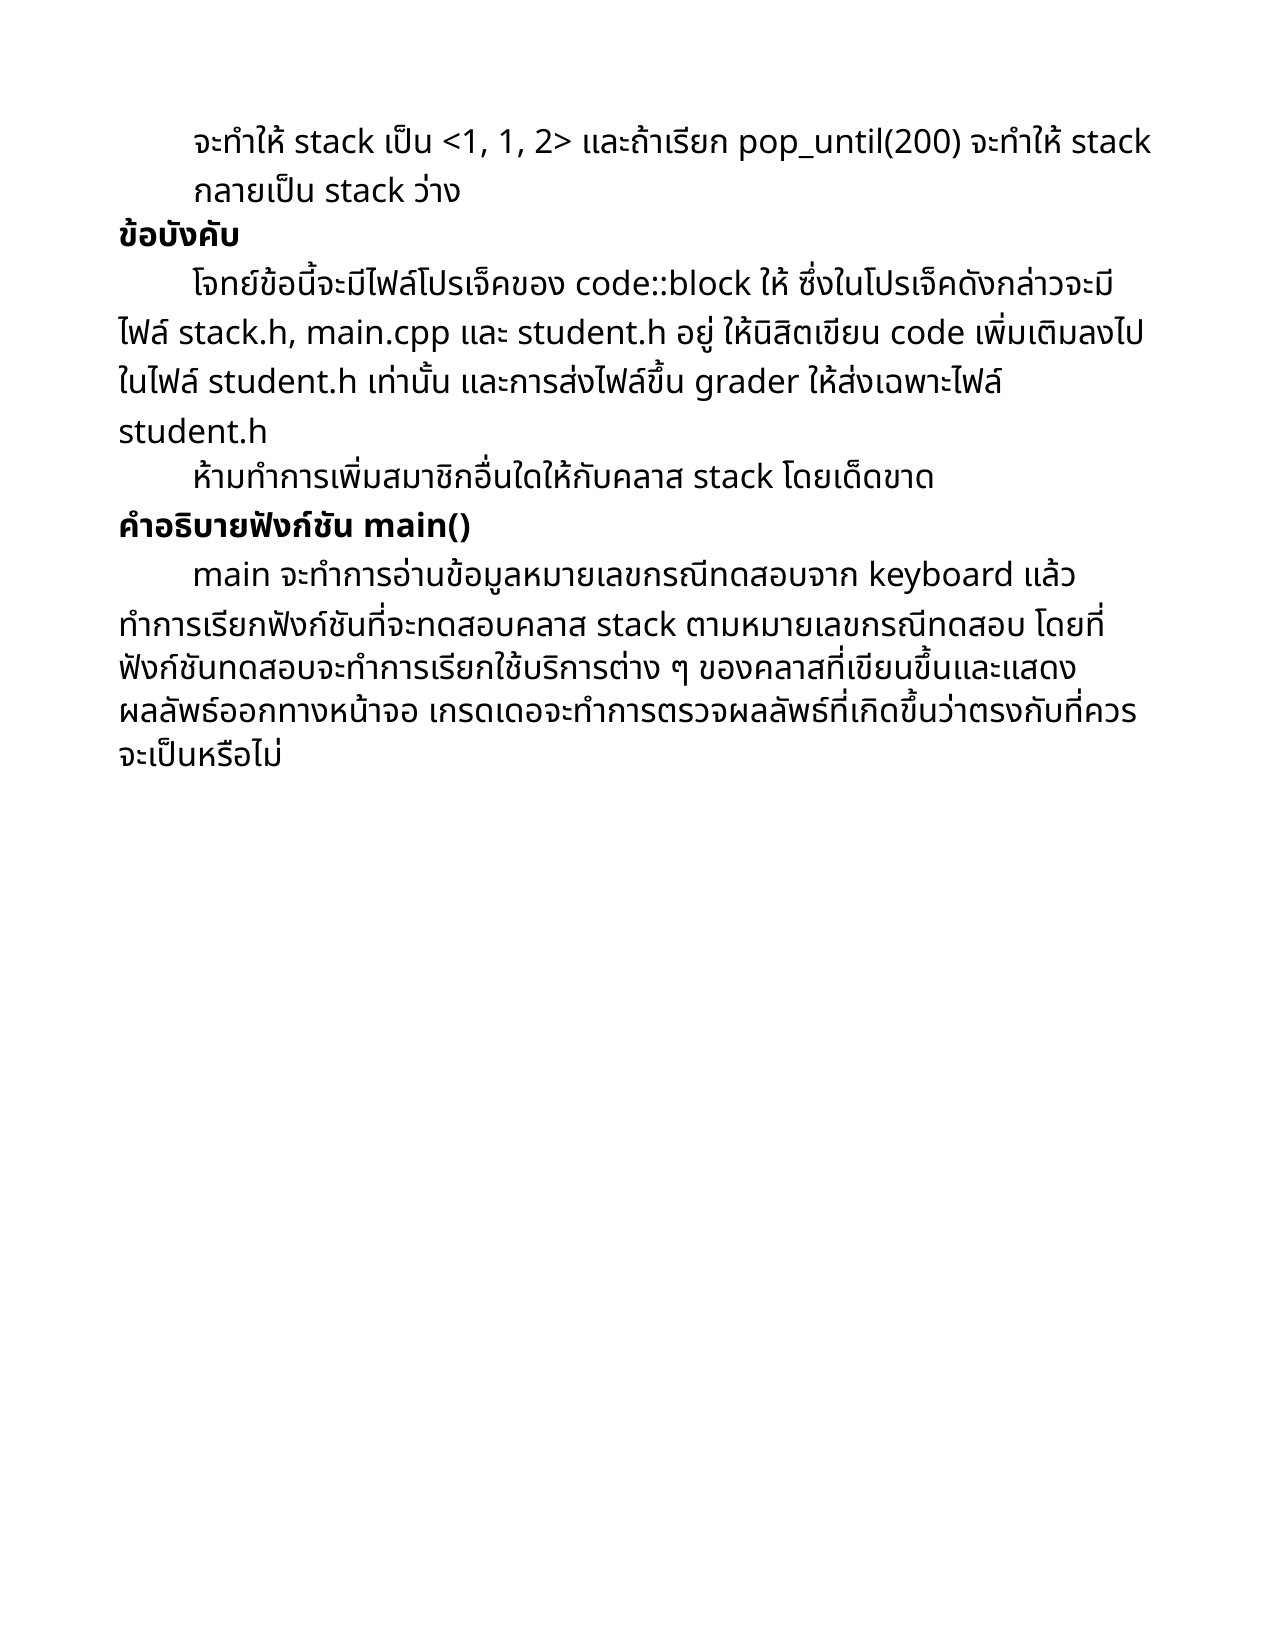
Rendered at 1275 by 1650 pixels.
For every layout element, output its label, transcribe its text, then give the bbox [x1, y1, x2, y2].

list จะทำให้ stack เป็น <1, 1, 2> และถ้าเรียก pop_until(200) จะทำให้ stack กลายเป็น stack ว่าง [156, 118, 1157, 216]
text โจทย์ข้อนี้จะมีไฟล์โปรเจ็คของ code::block ให้ ซึ่งในโปรเจ็คดังกล่าวจะมีไฟล์ stack.h, main.cpp และ student.h อยู่ ให้นิสิตเขียน code เพิ่มเติมลงไปในไฟล์ student.h เท่านั้น และการส่งไฟล์ขึ้น grader ให้ส่งเฉพาะไฟล์ student.h [118, 260, 1157, 453]
text ข้อบังคับ [118, 216, 1157, 260]
text main จะทำการอ่านข้อมูลหมายเลขกรณีทดสอบจาก keyboard แล้วทำการเรียกฟังก์ชันที่จะทดสอบคลาส stack ตามหมายเลขกรณีทดสอบ โดยที่ฟังก์ชันทดสอบจะทำการเรียกใช้บริการต่าง ๆ ของคลาสที่เขียนขึ้นและแสดงผลลัพธ์ออกทางหน้าจอ เกรดเดอจะทำการตรวจผลลัพธ์ที่เกิดขึ้นว่าตรงกับที่ควรจะเป็นหรือไม่ [118, 551, 1157, 780]
text คำอธิบายฟังก์ชัน main() [118, 502, 1157, 551]
text ห้ามทำการเพิ่มสมาชิกอื่นใดให้กับคลาส stack โดยเด็ดขาด [118, 453, 1157, 502]
